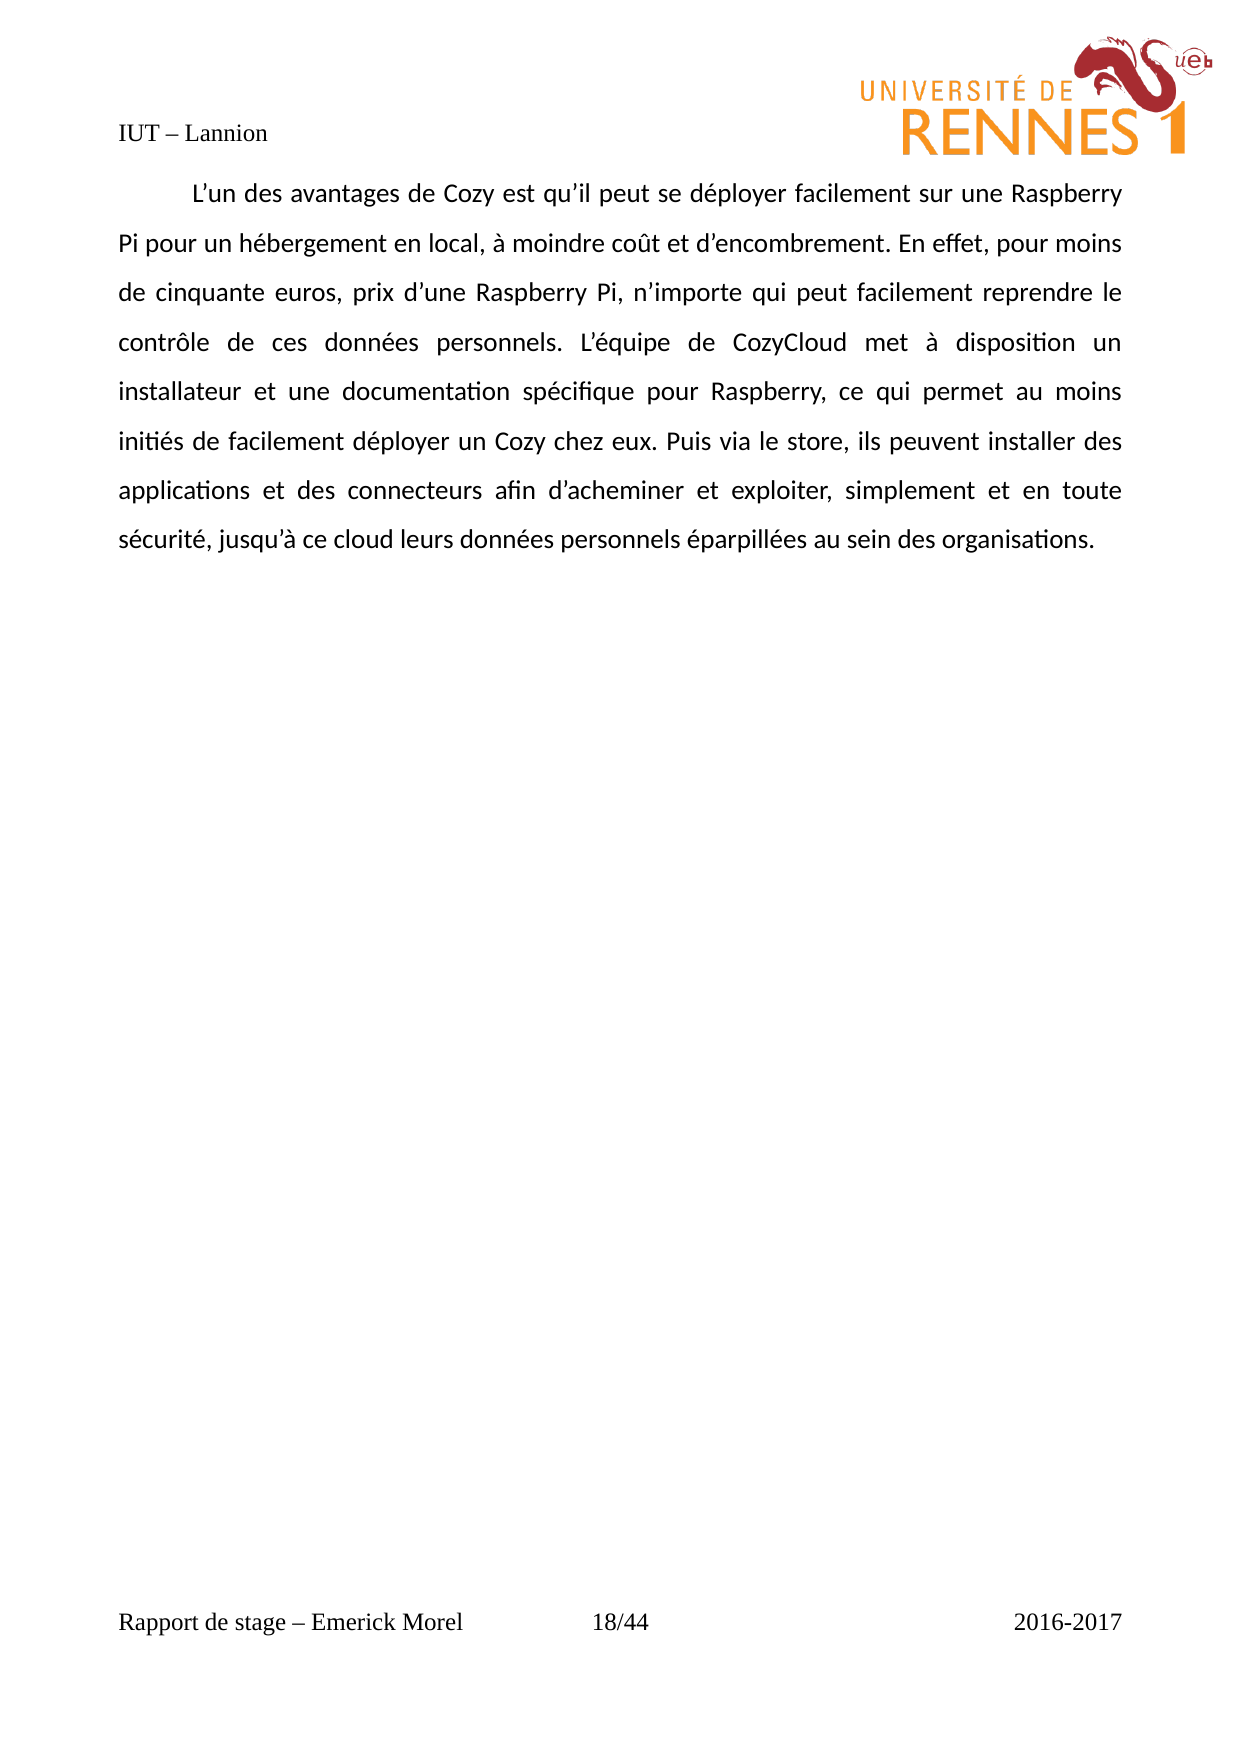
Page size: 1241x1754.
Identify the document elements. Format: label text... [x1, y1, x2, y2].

text L’un des avantages de Cozy est qu’il peut se déployer facilement sur une Raspberry Pi pour un hébergement en local, à moindre coût et d’encombrement. En effet, pour moins de cinquante euros, prix d’une Raspberry Pi, n’importe qui peut facilement reprendre le contrôle de ces données personnels. L’équipe de CozyCloud met à disposition un installateur et une documentation spécifique pour Raspberry, ce qui permet au moins initiés de facilement déployer un Cozy chez eux. Puis via le store, ils peuvent installer des applications et des connecteurs afin d’acheminer et exploiter, simplement et en toute sécurité, jusqu’à ce cloud leurs données personnels éparpillées au sein des organisations. [118, 176, 1122, 556]
picture [858, 34, 1214, 157]
